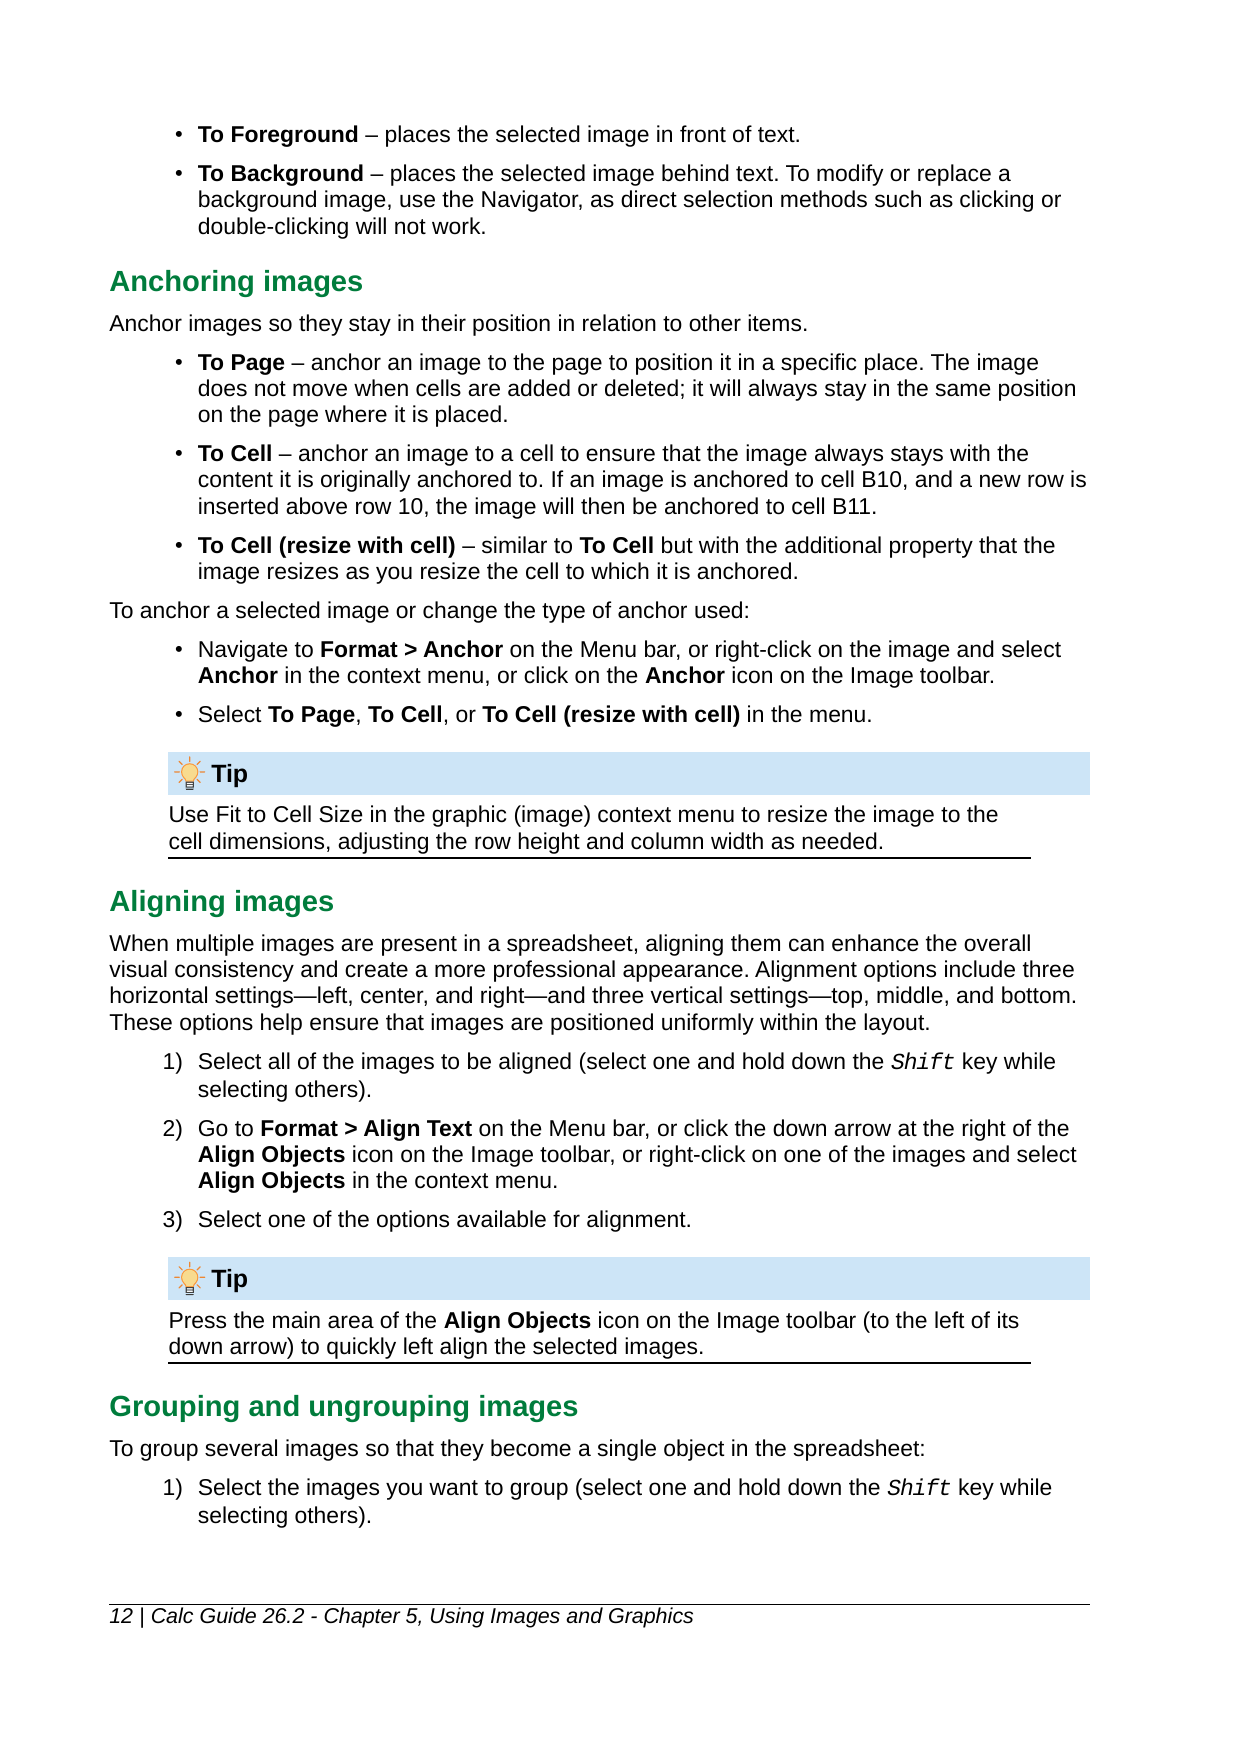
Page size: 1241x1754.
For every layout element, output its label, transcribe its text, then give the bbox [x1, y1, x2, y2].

list To Cell (resize with cell) – similar to To Cell but with the additional property that the image resizes as you resize the cell to which it is anchored. [183, 532, 1090, 584]
text Use Fit to Cell Size in the graphic (image) context menu to resize the image to the cell dimensions, adjusting the row height and column width as needed. [168, 801, 1031, 857]
list Navigate to Format > Anchor on the Menu bar, or right-click on the image and select Anchor in the context menu, or click on the Anchor icon on the Image toolbar. [183, 636, 1090, 688]
subtitle Anchoring images [109, 264, 1090, 297]
subtitle Tip [168, 1257, 1090, 1300]
list Select all of the images to be aligned (select one and hold down the Shift key while selecting others). [183, 1048, 1090, 1102]
list Go to Format > Align Text on the Menu bar, or click the down arrow at the right of the Align Objects icon on the Image toolbar, or right-click on one of the images and select Align Objects in the context menu. [183, 1115, 1090, 1194]
subtitle Tip [168, 752, 1090, 795]
list Anchor images so they stay in their position in relation to other items. [109, 310, 1090, 336]
subtitle Grouping and ungrouping images [109, 1389, 1090, 1423]
list To group several images so that they become a single object in the spreadsheet: [109, 1435, 1090, 1461]
list To anchor a selected image or change the type of anchor used: [109, 597, 1090, 623]
list Select the images you want to group (select one and hold down the Shift key while selecting others). [183, 1474, 1090, 1529]
list To Foreground – places the selected image in front of text. [183, 121, 1090, 147]
list Select To Page, To Cell, or To Cell (resize with cell) in the menu. [183, 701, 1090, 727]
list To Background – places the selected image behind text. To modify or replace a background image, use the Navigator, as direct selection methods such as clicking or double-clicking will not work. [183, 160, 1090, 239]
list Select one of the options available for alignment. [183, 1206, 1090, 1233]
list To Page – anchor an image to the page to position it in a specific place. The image does not move when cells are added or deleted; it will always stay in the same position on the page where it is placed. [183, 348, 1090, 428]
list To Cell – anchor an image to a cell to ensure that the image always stays with the content it is originally anchored to. If an image is anchored to cell B10, and a new row is inserted above row 10, the image will then be anchored to cell B11. [183, 440, 1090, 519]
list When multiple images are present in a spreadsheet, aligning them can enhance the overall visual consistency and create a more professional appearance. Alignment options include three horizontal settings—left, center, and right—and three vertical settings—top, middle, and bottom. These options help ensure that images are positioned uniformly within the layout. [109, 930, 1090, 1035]
subtitle Aligning images [109, 884, 1090, 917]
text Press the main area of the Align Objects icon on the Image toolbar (to the left of its down arrow) to quickly left align the selected images. [168, 1307, 1031, 1362]
